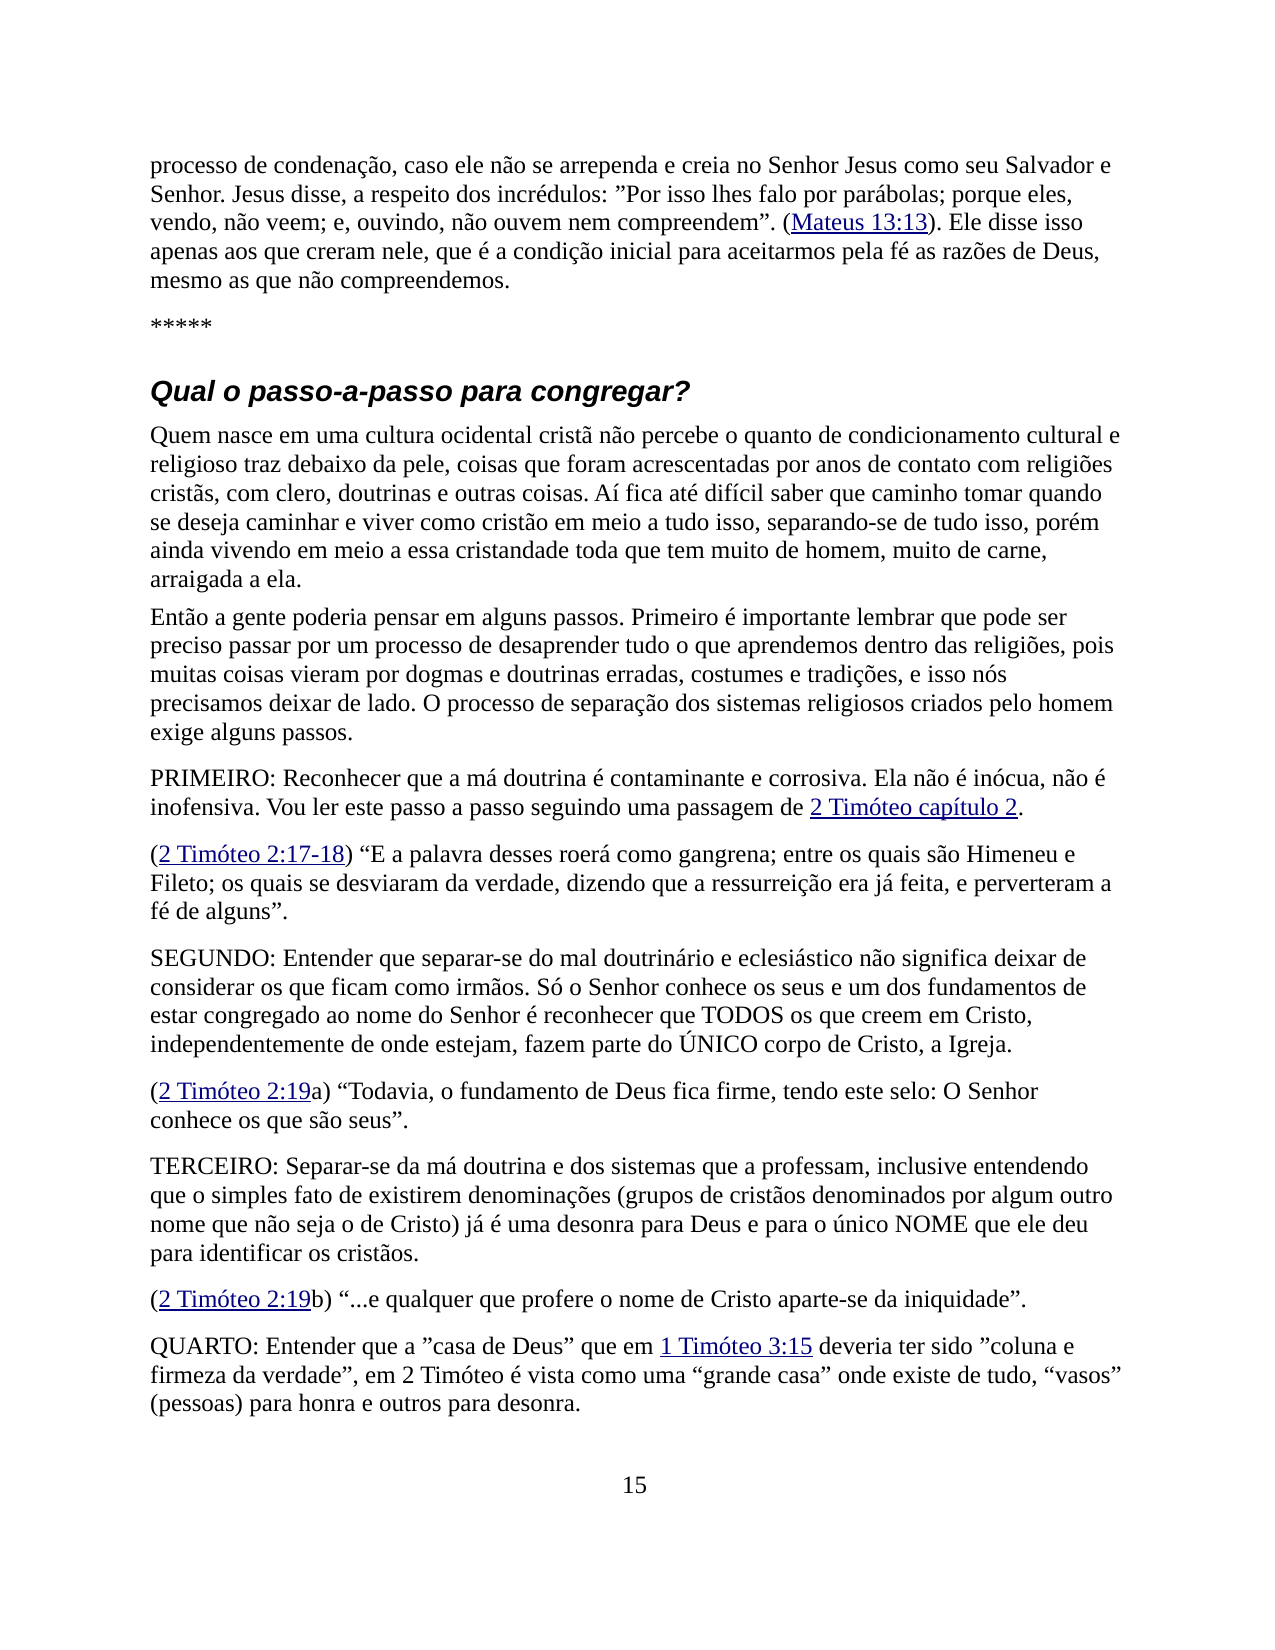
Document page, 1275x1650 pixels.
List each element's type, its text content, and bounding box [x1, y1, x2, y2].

text ***** [150, 312, 1125, 340]
text (2 Timóteo 2:17-18) “E a palavra desses roerá como gangrena; entre os quais são Himeneu e Fileto; os quais se desviaram da verdade, dizendo que a ressurreição era já feita, e perverteram a fé de alguns”. [150, 839, 1125, 925]
text SEGUNDO: Entender que separar-se do mal doutrinário e eclesiástico não significa deixar de considerar os que ficam como irmãos. Só o Senhor conhece os seus e um dos fundamentos de estar congregado ao nome do Senhor é reconhecer que TODOS os que creem em Cristo, independentemente de onde estejam, fazem parte do ÚNICO corpo de Cristo, a Igreja. [150, 943, 1125, 1058]
text Então a gente poderia pensar em alguns passos. Primeiro é importante lembrar que pode ser preciso passar por um processo de desaprender tudo o que aprendemos dentro das religiões, pois muitas coisas vieram por dogmas e doutrinas erradas, costumes e tradições, e isso nós precisamos deixar de lado. O processo de separação dos sistemas religiosos criados pelo homem exige alguns passos. [150, 602, 1125, 746]
text processo de condenação, caso ele não se arrependa e creia no Senhor Jesus como seu Salvador e Senhor. Jesus disse, a respeito dos incrédulos: ”Por isso lhes falo por parábolas; porque eles, vendo, não veem; e, ouvindo, não ouvem nem compreendem”. (Mateus 13:13). Ele disse isso apenas aos que creram nele, que é a condição inicial para aceitarmos pela fé as razões de Deus, mesmo as que não compreendemos. [150, 150, 1125, 294]
text TERCEIRO: Separar-se da má doutrina e dos sistemas que a professam, inclusive entendendo que o simples fato de existirem denominações (grupos de cristãos denominados por algum outro nome que não seja o de Cristo) já é uma desonra para Deus e para o único NOME que ele deu para identificar os cristãos. [150, 1151, 1125, 1266]
text PRIMEIRO: Reconhecer que a má doutrina é contaminante e corrosiva. Ela não é inócua, não é inofensiva. Vou ler este passo a passo seguindo uma passagem de 2 Timóteo capítulo 2. [150, 763, 1125, 821]
text QUARTO: Entender que a ”casa de Deus” que em 1 Timóteo 3:15 deveria ter sido ”coluna e firmeza da verdade”, em 2 Timóteo é vista como uma “grande casa” onde existe de tudo, “vasos” (pessoas) para honra e outros para desonra. [150, 1331, 1125, 1417]
text (2 Timóteo 2:19a) “Todavia, o fundamento de Deus fica firme, tendo este selo: O Senhor conhece os que são seus”. [150, 1076, 1125, 1133]
text (2 Timóteo 2:19b) “...e qualquer que profere o nome de Cristo aparte-se da iniquidade”. [150, 1284, 1125, 1313]
text Quem nasce em uma cultura ocidental cristã não percebe o quanto de condicionamento cultural e religioso traz debaixo da pele, coisas que foram acrescentadas por anos de contato com religiões cristãs, com clero, doutrinas e outras coisas. Aí fica até difícil saber que caminho tomar quando se deseja caminhar e viver como cristão em meio a tudo isso, separando-se de tudo isso, porém ainda vivendo em meio a essa cristandade toda que tem muito de homem, muito de carne, arraigada a ela. [150, 420, 1125, 593]
subtitle Qual o passo-a-passo para congregar? [150, 374, 1125, 408]
